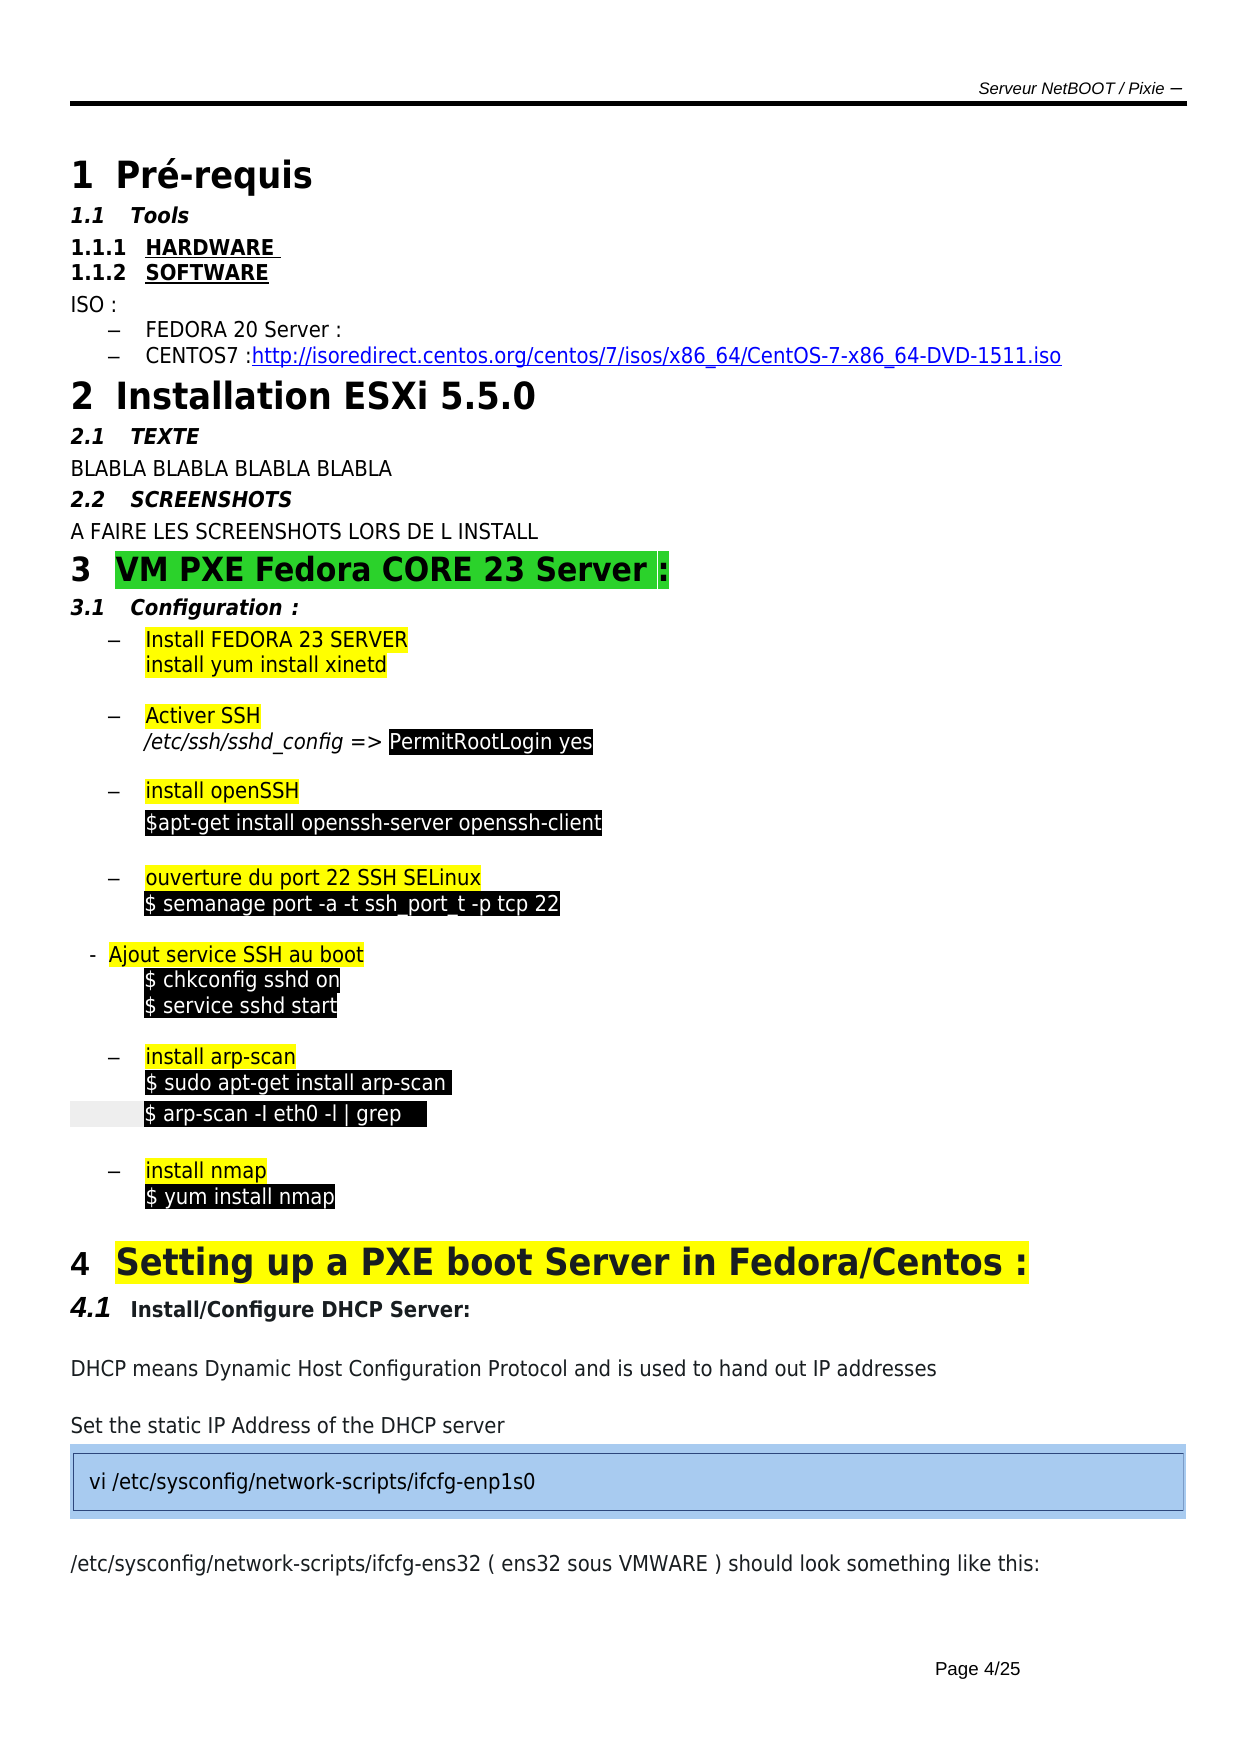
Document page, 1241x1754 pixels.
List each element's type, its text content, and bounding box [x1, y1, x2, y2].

subtitle Pré-requis [70, 154, 1187, 197]
list install nmap [108, 1158, 1187, 1184]
list install yum install xinetd [108, 653, 1187, 678]
text $ chkconfig sshd on $ service sshd start [70, 967, 1187, 1018]
subtitle VM PXE Fedora CORE 23 Server : [70, 551, 1187, 589]
text A FAIRE LES SCREENSHOTS LORS DE L INSTALL [70, 519, 1187, 544]
list Install FEDORA 23 SERVER [108, 627, 1187, 653]
list $apt-get install openssh-server openssh-client [108, 810, 1187, 836]
list $ yum install nmap [108, 1184, 1187, 1209]
text Set the static IP Address of the DHCP server [70, 1413, 1187, 1438]
text /etc/sysconfig/network-scripts/ifcfg-ens32 ( ens32 sous VMWARE ) should look something like this: [70, 1551, 1187, 1576]
text DHCP means Dynamic Host Configuration Protocol and is used to hand out IP addresses [70, 1330, 1187, 1381]
text $ arp-scan -I eth0 -l | grep [70, 1101, 1187, 1127]
subtitle Tools [70, 203, 1187, 229]
subtitle Configuration : [70, 596, 1187, 621]
list CENTOS7 :http://isoredirect.centos.org/centos/7/isos/x86_64/CentOS-7-x86_64-DVD-1511.iso [108, 343, 1187, 369]
subtitle Installation ESXi 5.5.0 [70, 375, 1187, 418]
text BLABLA BLABLA BLABLA BLABLA [70, 456, 1187, 481]
text /etc/ssh/sshd_config => PermitRootLogin yes [70, 729, 1187, 755]
subtitle Setting up a PXE boot Server in Fedora/Centos : [70, 1241, 1187, 1284]
text - Ajout service SSH au boot [70, 942, 1187, 967]
subtitle TEXTE [70, 424, 1187, 450]
list FEDORA 20 Server : [108, 318, 1187, 343]
subtitle HARDWARE [70, 235, 1187, 261]
text ISO : [70, 292, 1187, 318]
subtitle Install/Configure DHCP Server: [70, 1291, 1187, 1324]
text $ semanage port -a -t ssh_port_t -p tcp 22 [70, 891, 1187, 916]
list install openSSH [108, 779, 1187, 804]
list Activer SSH [108, 704, 1187, 729]
subtitle SOFTWARE [70, 261, 1187, 286]
list install arp-scan $ sudo apt-get install arp-scan [108, 1044, 1187, 1095]
subtitle SCREENSHOTS [70, 487, 1187, 513]
list ouverture du port 22 SSH SELinux [108, 865, 1187, 891]
table_header vi /etc/sysconfig/network-scripts/ifcfg-enp1s0 [70, 1444, 1186, 1519]
